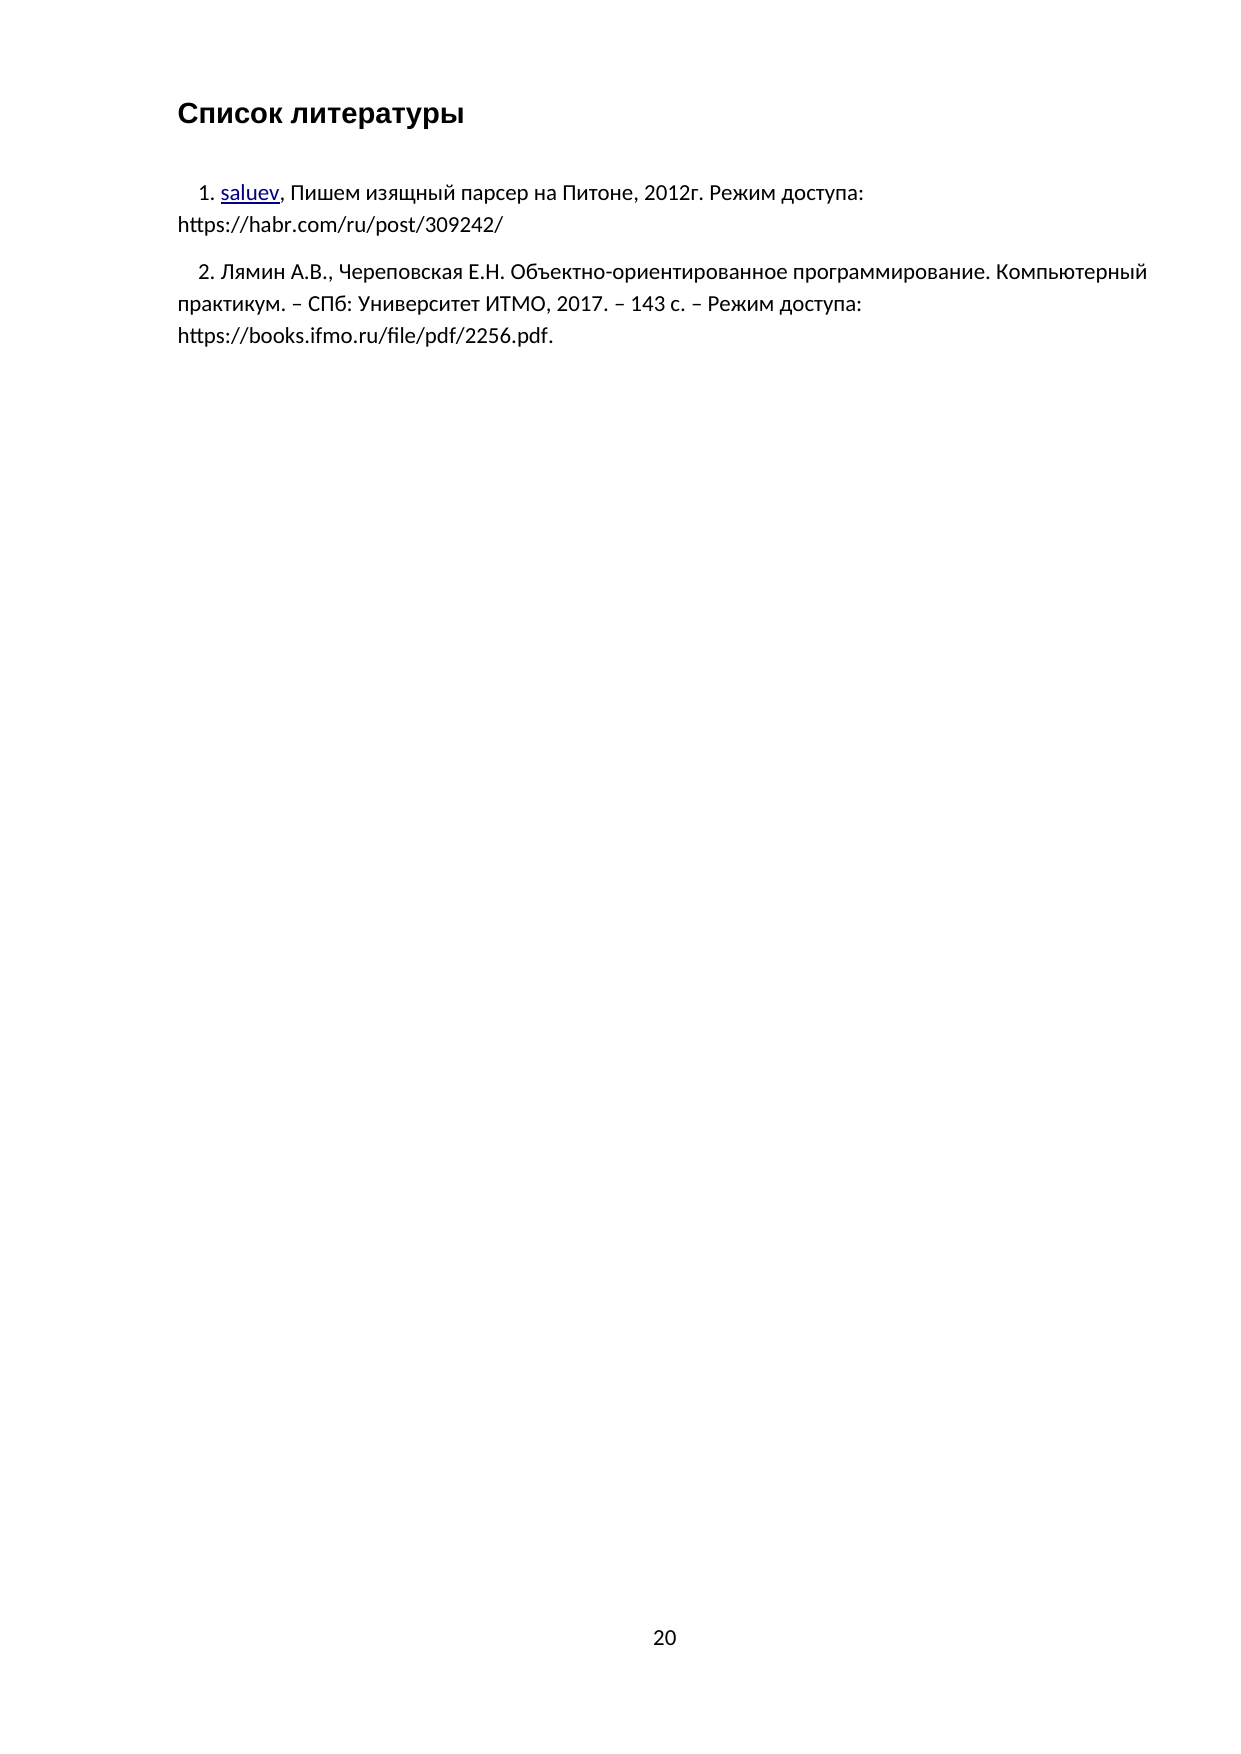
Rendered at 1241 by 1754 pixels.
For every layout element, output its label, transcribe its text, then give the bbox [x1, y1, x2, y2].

subtitle Список литературы [177, 96, 1152, 129]
text 2. Лямин А.В., Череповская Е.Н. Объектно-ориентированное программирование. Компьютерный практикум. – СПб: Университет ИТМО, 2017. – 143 с. – Режим доступа: https://books.ifmo.ru/file/pdf/2256.pdf. [177, 257, 1152, 349]
text 1. saluev, Пишем изящный парсер на Питоне, 2012г. Режим доступа: https://habr.com/ru/post/309242/ [177, 178, 1152, 238]
